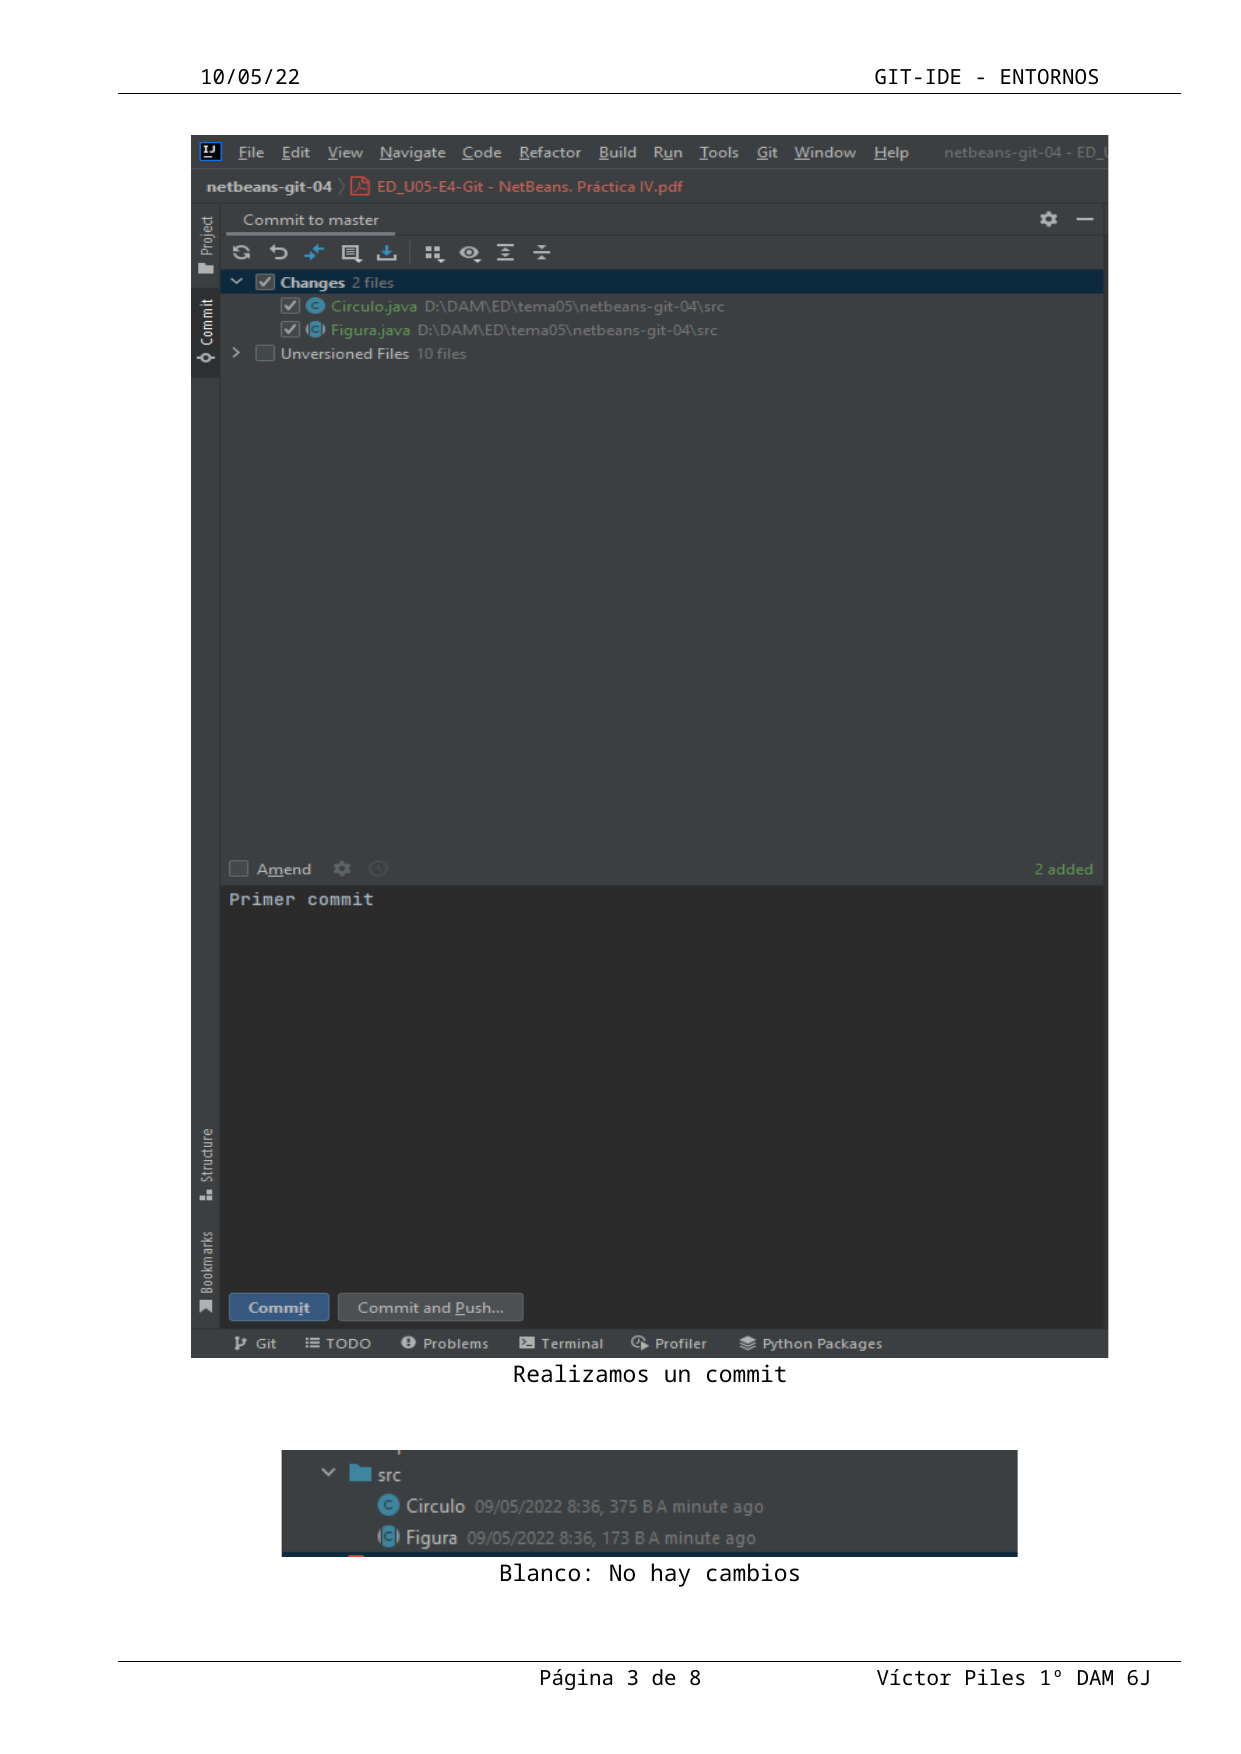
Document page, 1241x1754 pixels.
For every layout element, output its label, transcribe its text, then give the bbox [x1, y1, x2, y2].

text Realizamos un commit [191, 1358, 1108, 1389]
picture [281, 1450, 1018, 1557]
picture [191, 135, 1109, 1358]
text Blanco: No hay cambios [282, 1557, 1018, 1588]
